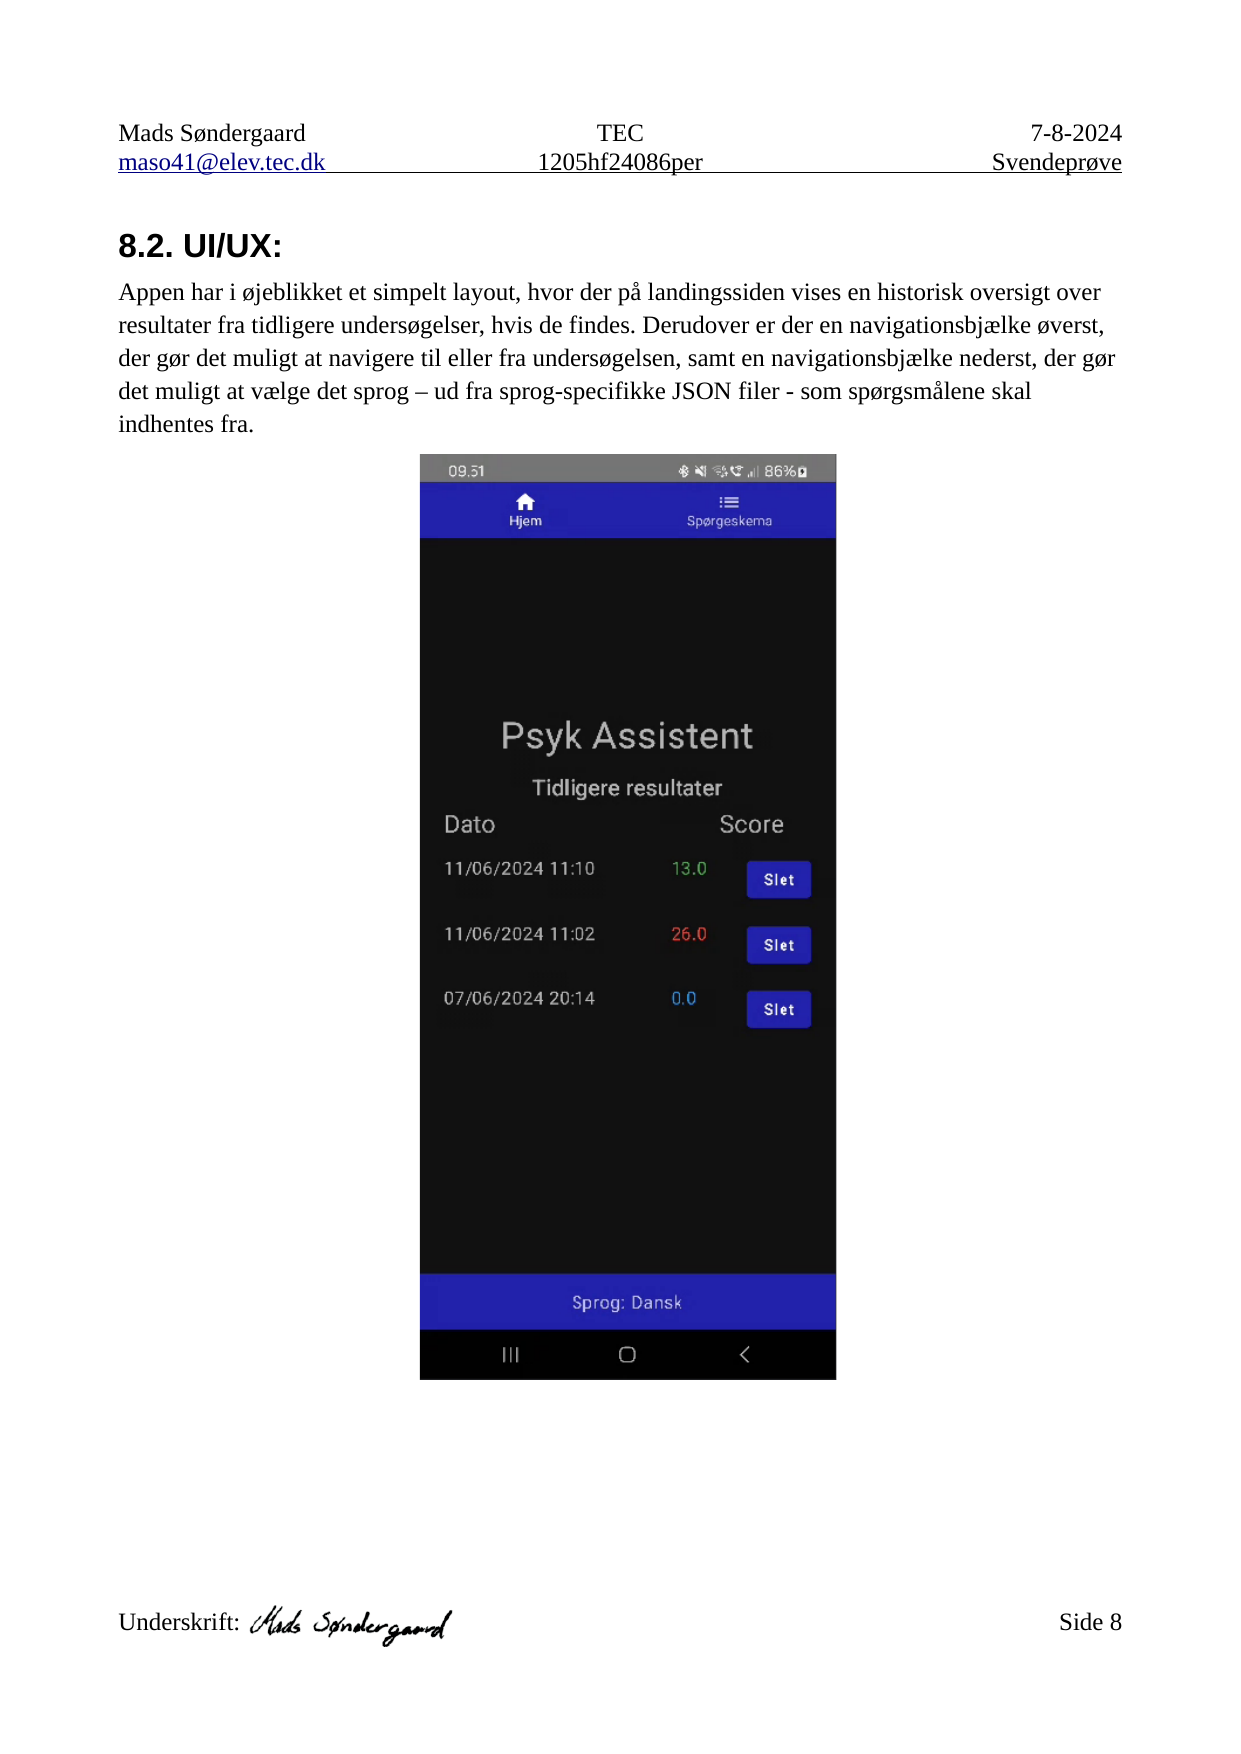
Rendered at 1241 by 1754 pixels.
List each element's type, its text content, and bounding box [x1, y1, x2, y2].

picture [244, 1600, 458, 1647]
text Appen har i øjeblikket et simpelt layout, hvor der på landingssiden vises en historisk oversigt over resultater fra tidligere undersøgelser, hvis de findes. Derudover er der en navigationsbjælke øverst, der gør det muligt at navigere til eller fra undersøgelsen, samt en navigationsbjælke nederst, der gør det muligt at vælge det sprog – ud fra sprog-specifikke JSON filer - som spørgsmålene skal indhentes fra. [118, 277, 1122, 438]
subtitle 8.2. UI/UX: [118, 226, 1122, 264]
picture [419, 454, 837, 1380]
